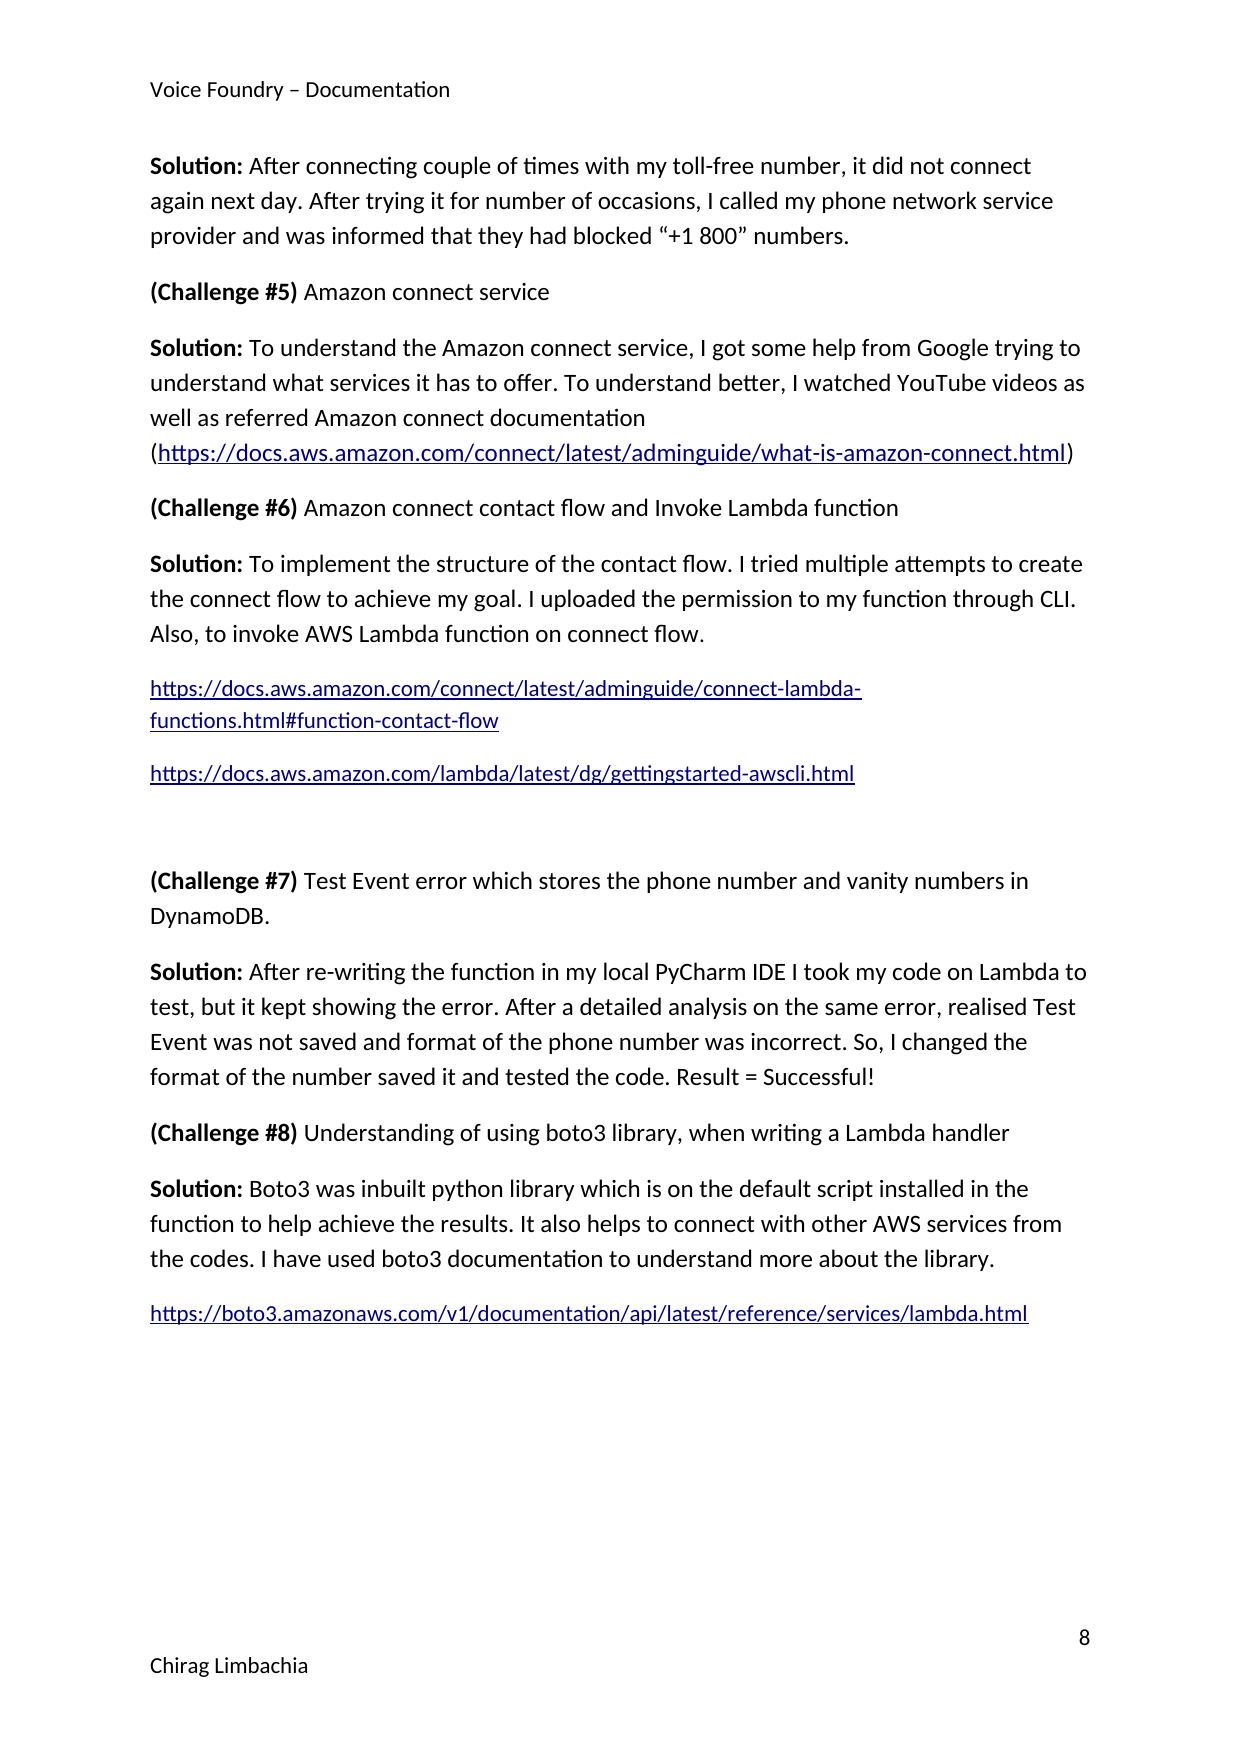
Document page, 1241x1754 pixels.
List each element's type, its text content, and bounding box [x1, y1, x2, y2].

text Solution: Boto3 was inbuilt python library which is on the default script installed in the function to help achieve the results. It also helps to connect with other AWS services from the codes. I have used boto3 documentation to understand more about the library. [150, 1173, 1090, 1273]
text (Challenge #5) Amazon connect service [150, 276, 1090, 306]
text https://docs.aws.amazon.com/lambda/latest/dg/gettingstarted-awscli.html [150, 759, 1090, 787]
text (Challenge #7) Test Event error which stores the phone number and vanity numbers in DynamoDB. [150, 865, 1090, 931]
text Solution: After connecting couple of times with my toll-free number, it did not connect again next day. After trying it for number of occasions, I called my phone network service provider and was informed that they had blocked “+1 800” numbers. [150, 150, 1090, 251]
text https://docs.aws.amazon.com/connect/latest/adminguide/connect-lambda-functions.html#function-contact-flow [150, 674, 1090, 734]
text (Challenge #6) Amazon connect contact flow and Invoke Lambda function [150, 492, 1090, 523]
text https://boto3.amazonaws.com/v1/documentation/api/latest/reference/services/lambda.html [150, 1299, 1090, 1327]
text (Challenge #8) Understanding of using boto3 library, when writing a Lambda handler [150, 1117, 1090, 1148]
text Solution: To implement the structure of the contact flow. I tried multiple attempts to create the connect flow to achieve my goal. I uploaded the permission to my function through CLI. Also, to invoke AWS Lambda function on connect flow. [150, 548, 1090, 649]
text Solution: After re-writing the function in my local PyCharm IDE I took my code on Lambda to test, but it kept showing the error. After a detailed analysis on the same error, realised Test Event was not saved and format of the phone number was incorrect. So, I changed the format of the number saved it and tested the code. Result = Successful! [150, 956, 1090, 1092]
text Solution: To understand the Amazon connect service, I got some help from Google trying to understand what services it has to offer. To understand better, I watched YouTube videos as well as referred Amazon connect documentation (https://docs.aws.amazon.com/connect/latest/adminguide/what-is-amazon-connect.html) [150, 332, 1090, 467]
